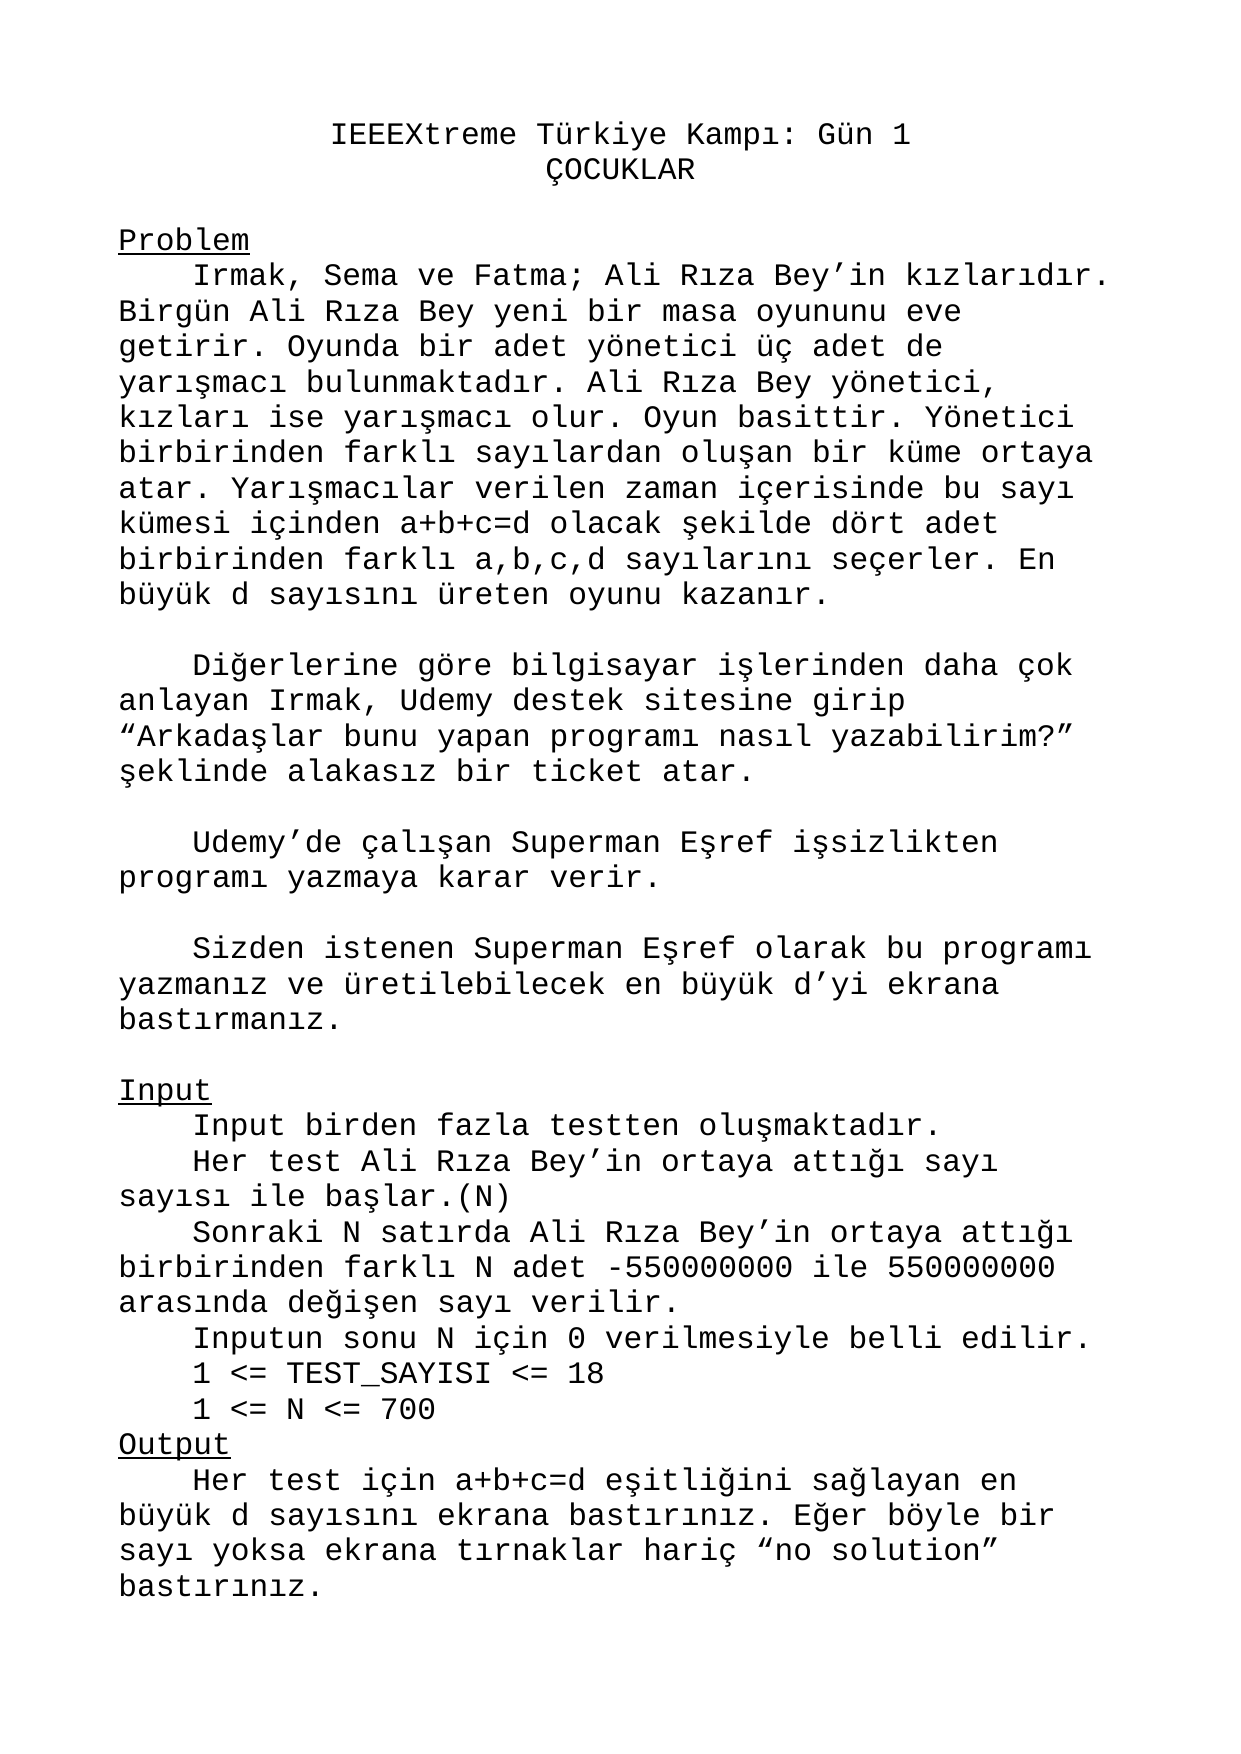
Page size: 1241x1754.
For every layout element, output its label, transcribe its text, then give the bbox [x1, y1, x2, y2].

text 1 <= TEST_SAYISI <= 18 [118, 1358, 1122, 1393]
text Inputun sonu N için 0 verilmesiyle belli edilir. [118, 1322, 1122, 1358]
text Her test Ali Rıza Bey’in ortaya attığı sayı sayısı ile başlar.(N) [118, 1145, 1122, 1216]
text Input birden fazla testten oluşmaktadır. [118, 1110, 1122, 1145]
text Output [118, 1428, 1122, 1464]
text Diğerlerine göre bilgisayar işlerinden daha çok anlayan Irmak, Udemy destek sitesine girip “Arkadaşlar bunu yapan programı nasıl yazabilirim?” şeklinde alakasız bir ticket atar. [118, 649, 1122, 791]
text IEEEXtreme Türkiye Kampı: Gün 1 [118, 118, 1122, 153]
text Input [118, 1074, 1122, 1110]
text Problem [118, 224, 1122, 260]
text Her test için a+b+c=d eşitliğini sağlayan en büyük d sayısını ekrana bastırınız. Eğer böyle bir sayı yoksa ekrana tırnaklar hariç “no solution” bastırınız. [118, 1464, 1122, 1606]
text 1 <= N <= 700 [118, 1393, 1122, 1428]
text ÇOCUKLAR [118, 153, 1122, 189]
text Irmak, Sema ve Fatma; Ali Rıza Bey’in kızlarıdır. Birgün Ali Rıza Bey yeni bir masa oyununu eve getirir. Oyunda bir adet yönetici üç adet de yarışmacı bulunmaktadır. Ali Rıza Bey yönetici, kızları ise yarışmacı olur. Oyun basittir. Yönetici birbirinden farklı sayılardan oluşan bir küme ortaya atar. Yarışmacılar verilen zaman içerisinde bu sayı kümesi içinden a+b+c=d olacak şekilde dört adet birbirinden farklı a,b,c,d sayılarını seçerler. En büyük d sayısını üreten oyunu kazanır. [118, 260, 1122, 614]
text Udemy’de çalışan Superman Eşref işsizlikten programı yazmaya karar verir. [118, 826, 1122, 897]
text Sizden istenen Superman Eşref olarak bu programı yazmanız ve üretilebilecek en büyük d’yi ekrana bastırmanız. [118, 933, 1122, 1039]
text Sonraki N satırda Ali Rıza Bey’in ortaya attığı birbirinden farklı N adet -550000000 ile 550000000 arasında değişen sayı verilir. [118, 1216, 1122, 1322]
